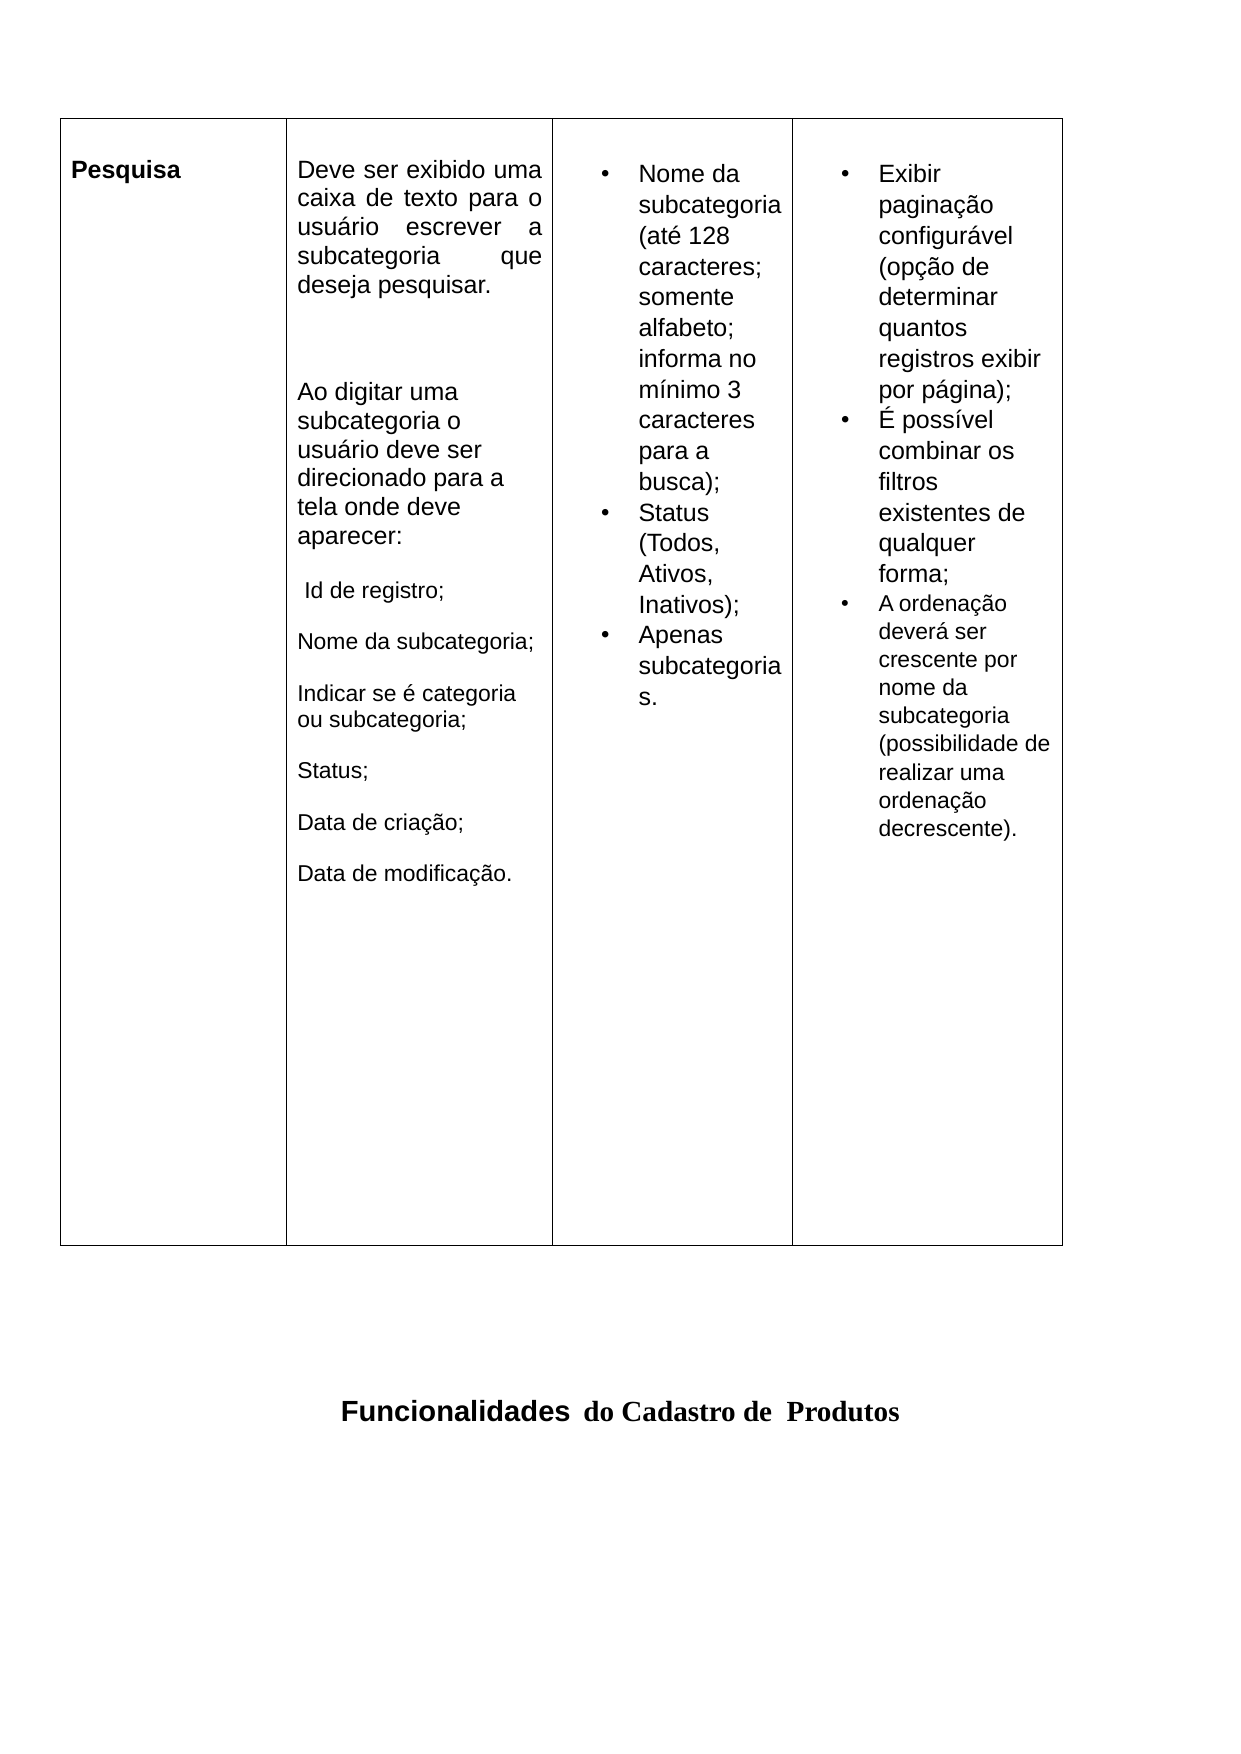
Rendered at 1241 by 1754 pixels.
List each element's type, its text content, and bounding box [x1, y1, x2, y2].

text Funcionalidades do Cadastro de Produtos [118, 1374, 1122, 1432]
table_cell Deve ser exibido uma caixa de texto para o usuário escrever a subcategoria que deseja pesquisar. Ao digitar uma subcategoria o usuário deve ser direcionado para a tela onde deve aparecer: Id de registro; Nome da subcategoria; Indicar se é categoria ou subcategoria; Status; Data de criação; Data de modificação. [287, 119, 552, 1245]
table_cell Nome da subcategoria (até 128 caracteres; somente alfabeto; informa no mínimo 3 caracteres para a busca); Status (Todos, Ativos, Inativos); Apenas subcategorias. [553, 119, 792, 1245]
table_cell Exibir paginação configurável (opção de determinar quantos registros exibir por página); É possível combinar os filtros existentes de qualquer forma; A ordenação deverá ser crescente por nome da subcategoria (possibilidade de realizar uma ordenação decrescente). [793, 119, 1062, 1245]
table_cell Pesquisa [61, 119, 286, 1245]
